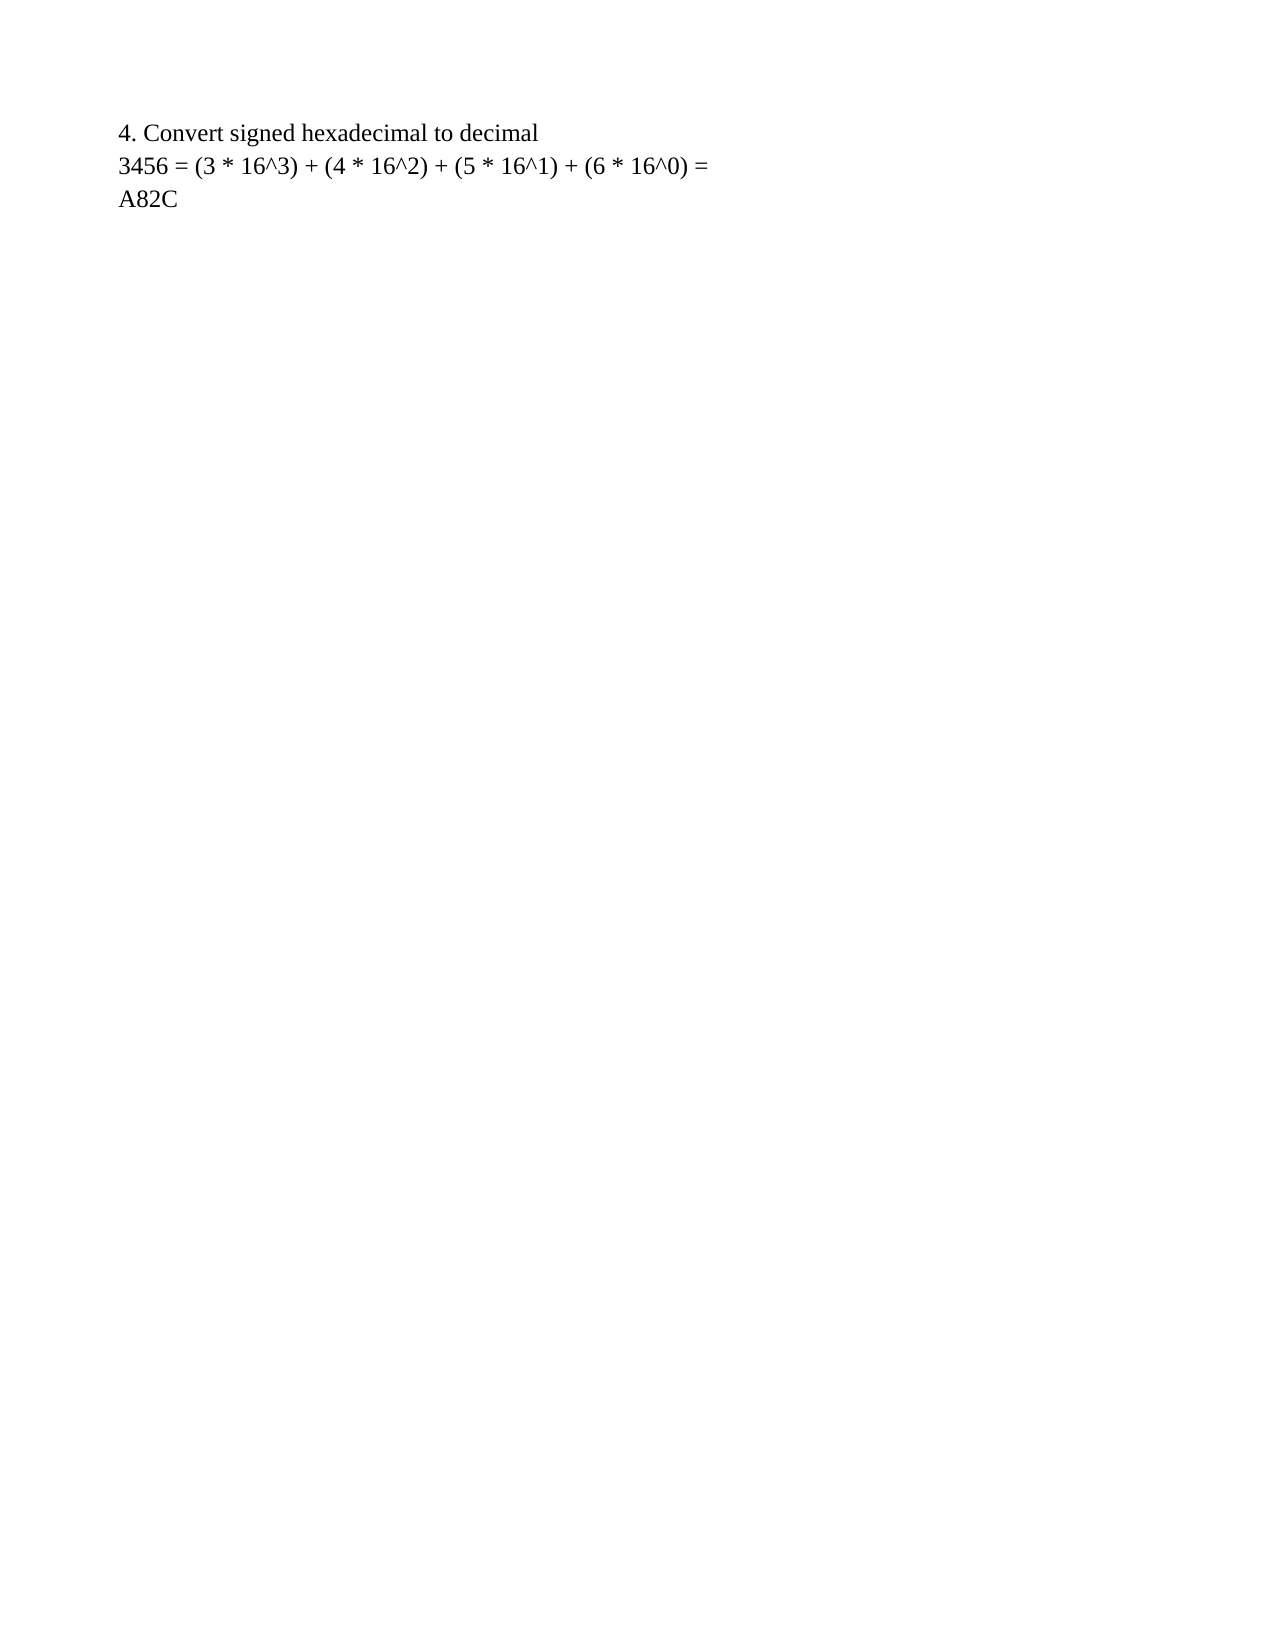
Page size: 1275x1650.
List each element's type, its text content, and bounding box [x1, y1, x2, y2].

text 4. Convert signed hexadecimal to decimal [118, 118, 1157, 147]
text A82C [118, 184, 1157, 213]
text 3456 = (3 * 16^3) + (4 * 16^2) + (5 * 16^1) + (6 * 16^0) = [118, 151, 1157, 180]
